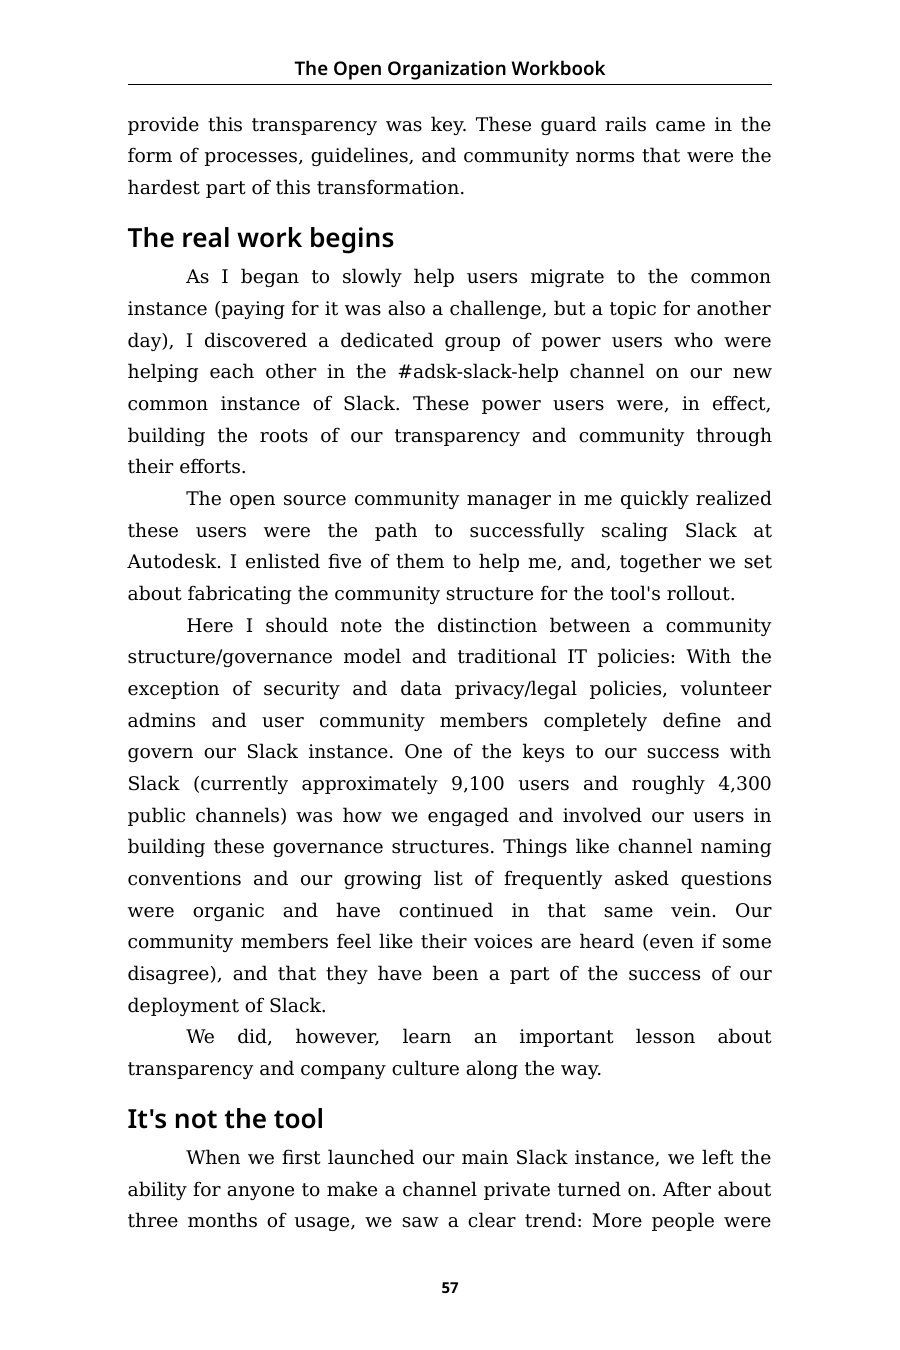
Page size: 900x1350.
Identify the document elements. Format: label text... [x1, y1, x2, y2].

subtitle It's not the tool [127, 1104, 772, 1134]
text When we first launched our main Slack instance, we left the ability for anyone to make a channel private turned on. After about three months of usage, we saw a clear trend: More people were [127, 1147, 772, 1232]
subtitle The real work begins [127, 223, 772, 254]
text We did, however, learn an important lesson about transparency and company culture along the way. [127, 1026, 772, 1080]
text provide this transparency was key. These guard rails came in the form of processes, guidelines, and community norms that were the hardest part of this transformation. [127, 114, 772, 199]
text Here I should note the distinction between a community structure/governance model and traditional IT policies: With the exception of security and data privacy/legal policies, volunteer admins and user community members completely define and govern our Slack instance. One of the keys to our success with Slack (currently approximately 9,100 users and roughly 4,300 public channels) was how we engaged and involved our users in building these governance structures. Things like channel naming conventions and our growing list of frequently asked questions were organic and have continued in that same vein. Our community members feel like their voices are heard (even if some disagree), and that they have been a part of the success of our deployment of Slack. [127, 614, 772, 1016]
text The open source community manager in me quickly realized these users were the path to successfully scaling Slack at Autodesk. I enlisted five of them to help me, and, together we set about fabricating the community structure for the tool's rollout. [127, 488, 772, 605]
text As I began to slowly help users migrate to the common instance (paying for it was also a challenge, but a topic for another day), I discovered a dedicated group of power users who were helping each other in the #adsk-slack-help channel on our new common instance of Slack. These power users were, in effect, building the roots of our transparency and community through their efforts. [127, 266, 772, 478]
